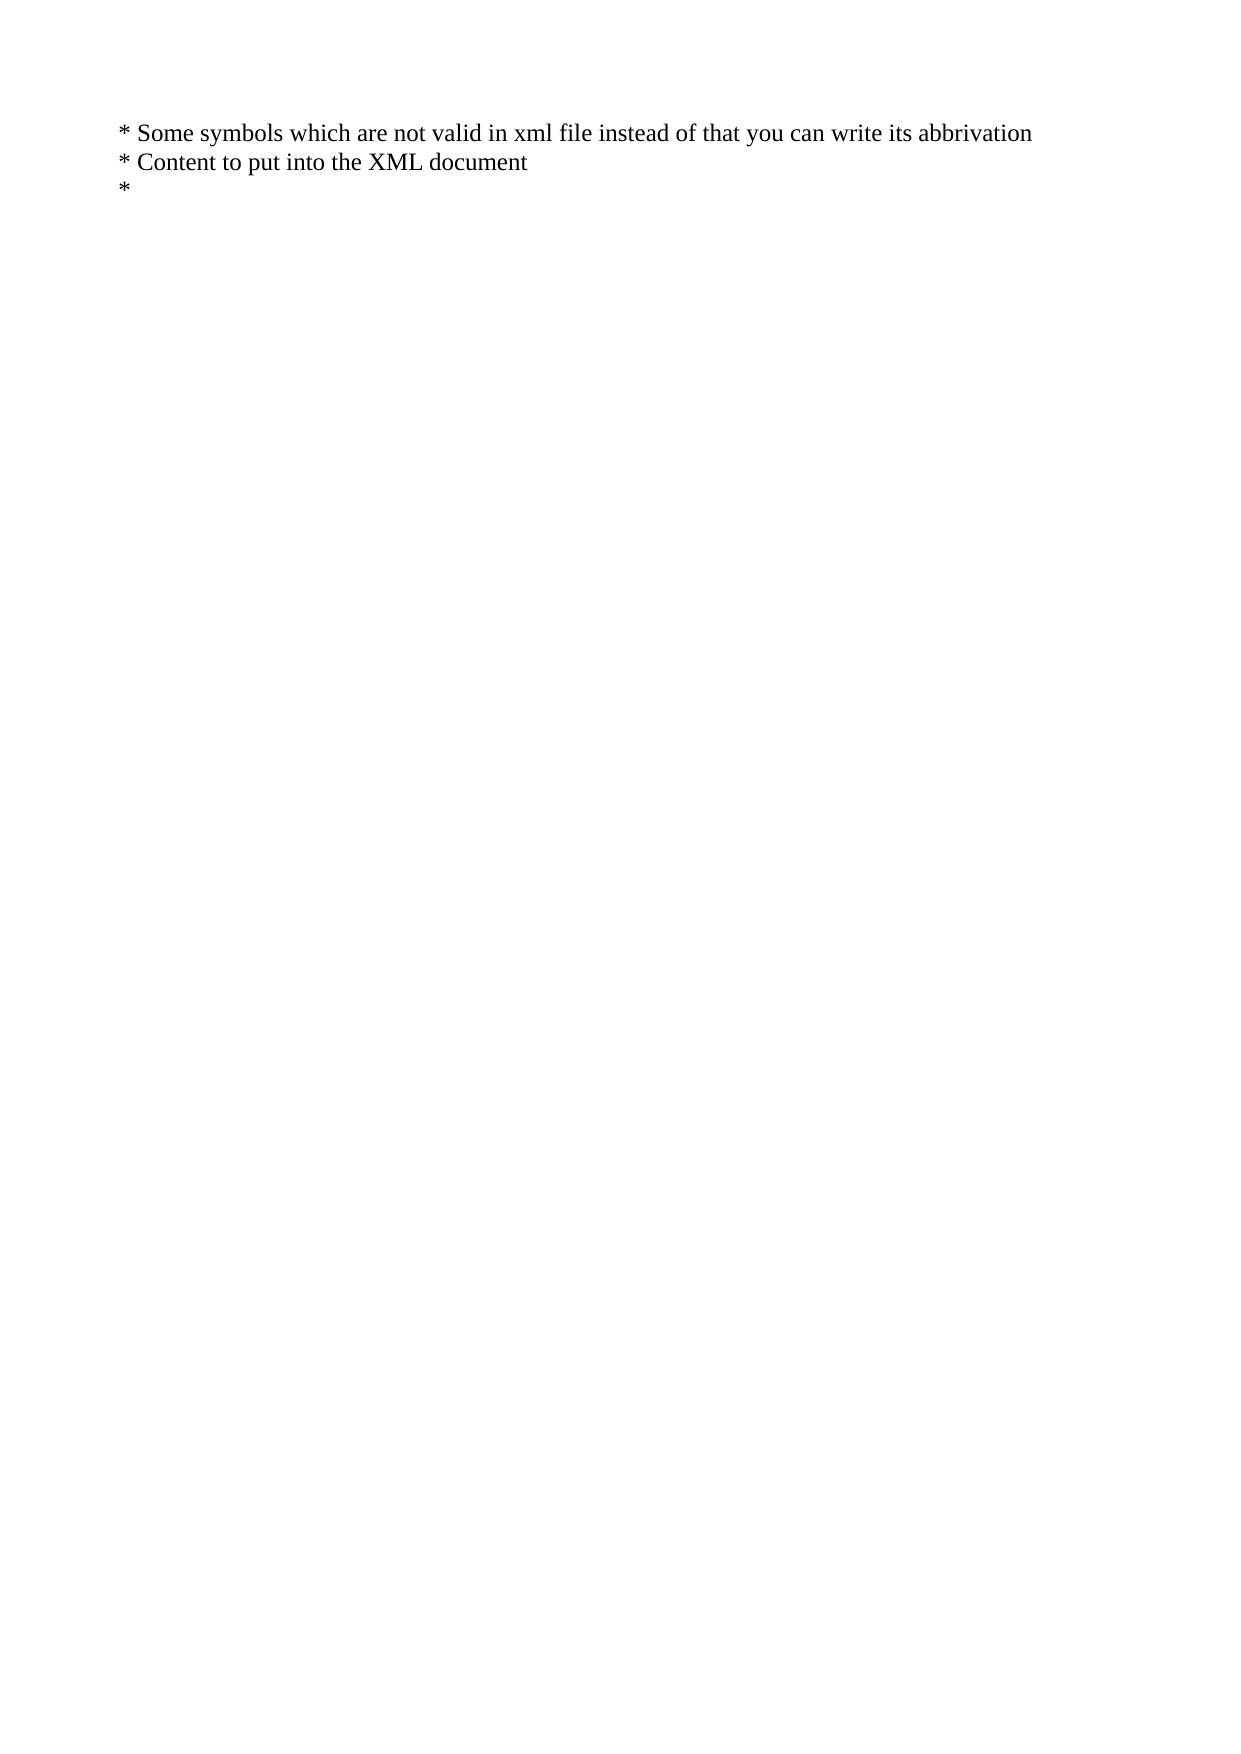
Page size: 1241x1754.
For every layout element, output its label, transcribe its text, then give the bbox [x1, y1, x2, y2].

text * [118, 176, 1122, 204]
text * Some symbols which are not valid in xml file instead of that you can write its abbrivation [118, 118, 1122, 147]
text * Content to put into the XML document [118, 147, 1122, 176]
